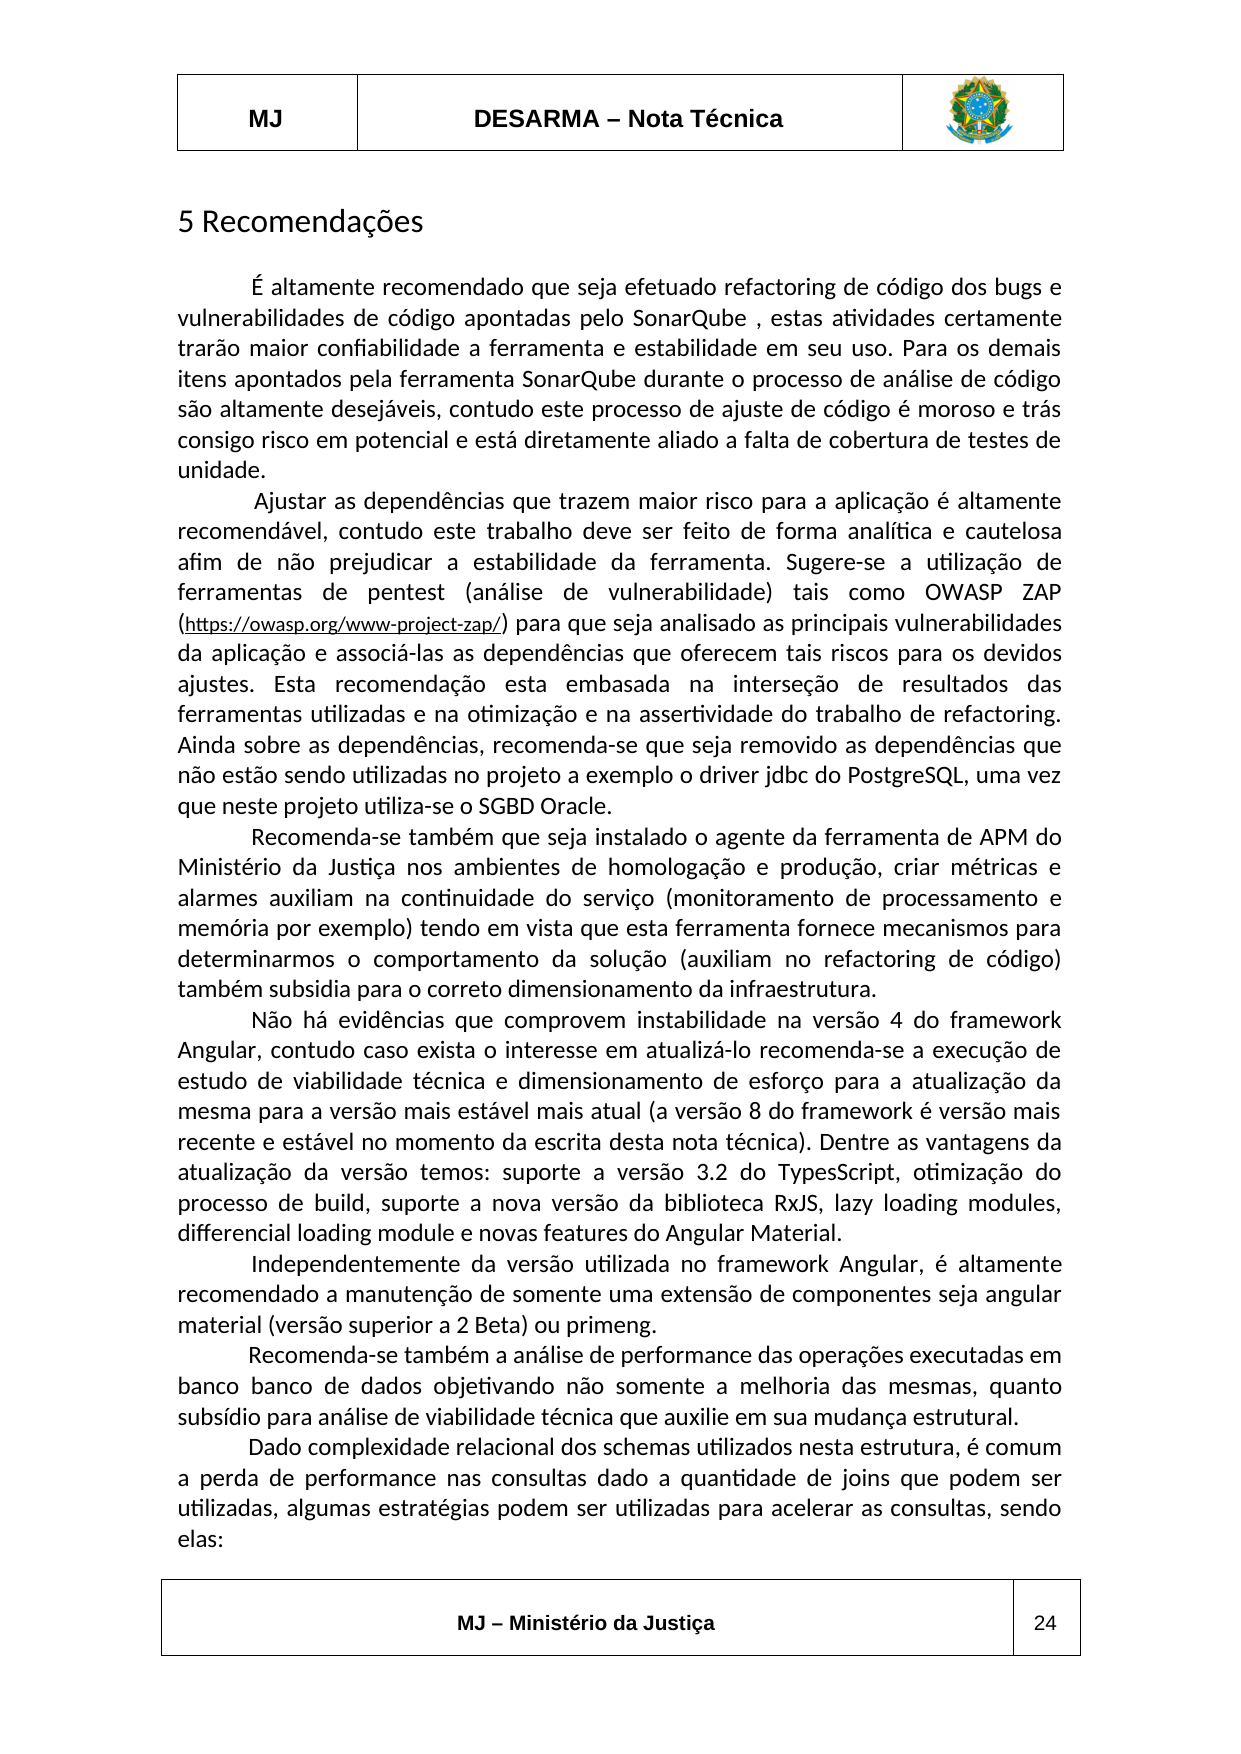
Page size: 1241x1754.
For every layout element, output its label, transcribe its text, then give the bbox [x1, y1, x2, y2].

text Recomenda-se também a análise de performance das operações executadas em banco banco de dados objetivando não somente a melhoria das mesmas, quanto subsídio para análise de viabilidade técnica que auxilie em sua mudança estrutural. [177, 1339, 1063, 1370]
text Independentemente da versão utilizada no framework Angular, é altamente recomendado a manutenção de somente uma extensão de componentes seja angular material (versão superior a 2 Beta) ou primeng. [658, 1309, 1063, 1339]
text Não há evidências que comprovem instabilidade na versão 4 do framework Angular, contudo caso exista o interesse em atualizá-lo recomenda-se a execução de estudo de viabilidade técnica e dimensionamento de esforço para a atualização da mesma para a versão mais estável mais atual (a versão 8 do framework é versão mais recente e estável no momento da escrita desta nota técnica). Dentre as vantagens da atualização da versão temos: suporte a versão 3.2 do TypesScript, otimização do processo de build, suporte a nova versão da biblioteca RxJS, lazy loading modules, differencial loading module e novas features do Angular Material. [177, 1217, 1063, 1248]
picture [944, 75, 1020, 149]
text Dado complexidade relacional dos schemas utilizados nesta estrutura, é comum a perda de performance nas consultas dado a quantidade de joins que podem ser utilizadas, algumas estratégias podem ser utilizadas para acelerar as consultas, sendo elas: [224, 1523, 1063, 1553]
subtitle 5 Recomendações [423, 200, 1063, 241]
text É altamente recomendado que seja efetuado refactoring de código dos bugs e vulnerabilidades de código apontadas pelo SonarQube , estas atividades certamente trarão maior confiabilidade a ferramenta e estabilidade em seu uso. Para os demais itens apontados pela ferramenta SonarQube durante o processo de análise de código são altamente desejáveis, contudo este processo de ajuste de código é moroso e trás consigo risco em potencial e está diretamente aliado a falta de cobertura de testes de unidade. [177, 454, 1063, 485]
